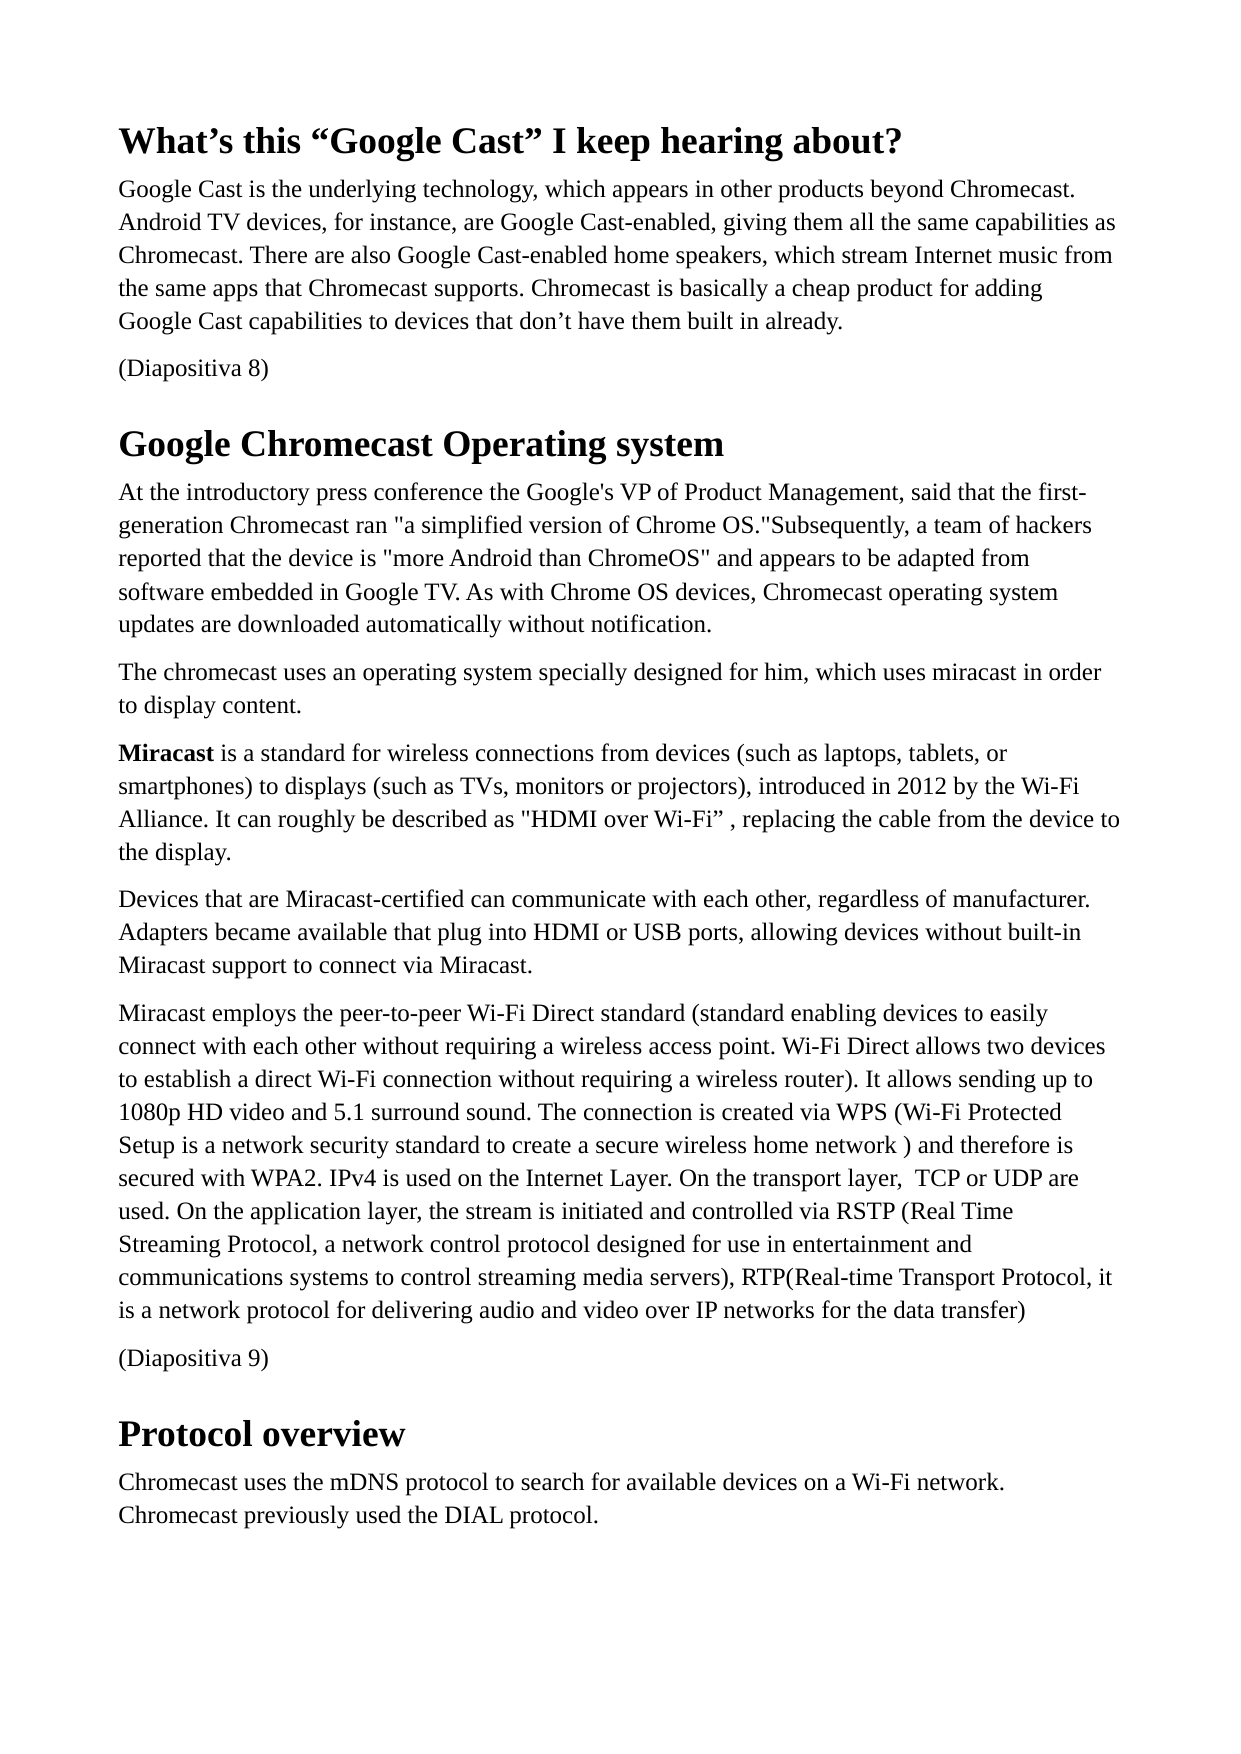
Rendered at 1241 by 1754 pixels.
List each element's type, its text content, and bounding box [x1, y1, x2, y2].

text Chromecast uses the mDNS protocol to search for available devices on a Wi-Fi network. Chromecast previously used the DIAL protocol. [118, 1467, 1122, 1529]
text Miracast is a standard for wireless connections from devices (such as laptops, tablets, or smartphones) to displays (such as TVs, monitors or projectors), introduced in 2012 by the Wi-Fi Alliance. It can roughly be described as "HDMI over Wi-Fi” , replacing the cable from the device to the display. [118, 738, 1122, 866]
subtitle Protocol overview [118, 1411, 1122, 1454]
text Miracast employs the peer-to-peer Wi-Fi Direct standard (standard enabling devices to easily connect with each other without requiring a wireless access point. Wi-Fi Direct allows two devices to establish a direct Wi-Fi connection without requiring a wireless router). It allows sending up to 1080p HD video and 5.1 surround sound. The connection is created via WPS (Wi-Fi Protected Setup is a network security standard to create a secure wireless home network ) and therefore is secured with WPA2. IPv4 is used on the Internet Layer. On the transport layer, TCP or UDP are used. On the application layer, the stream is initiated and controlled via RSTP (Real Time Streaming Protocol, a network control protocol designed for use in entertainment and communications systems to control streaming media servers), RTP(Real-time Transport Protocol, it is a network protocol for delivering audio and video over IP networks for the data transfer) [118, 998, 1122, 1324]
text Google Cast is the underlying technology, which appears in other products beyond Chromecast. Android TV devices, for instance, are Google Cast-enabled, giving them all the same capabilities as Chromecast. There are also Google Cast-enabled home speakers, which stream Internet music from the same apps that Chromecast supports. Chromecast is basically a cheap product for adding Google Cast capabilities to devices that don’t have them built in already. [118, 174, 1122, 334]
text The chromecast uses an operating system specially designed for him, which uses miracast in order to display content. [118, 657, 1122, 719]
subtitle Google Chromecast Operating system [118, 422, 1122, 465]
text At the introductory press conference the Google's VP of Product Management, said that the first-generation Chromecast ran "a simplified version of Chrome OS."Subsequently, a team of hackers reported that the device is "more Android than ChromeOS" and appears to be adapted from software embedded in Google TV. As with Chrome OS devices, Chromecast operating system updates are downloaded automatically without notification. [118, 477, 1122, 638]
text (Diapositiva 8) [118, 353, 1122, 382]
subtitle What’s this “Google Cast” I keep hearing about? [118, 118, 1122, 161]
text Devices that are Miracast-certified can communicate with each other, regardless of manufacturer. Adapters became available that plug into HDMI or USB ports, allowing devices without built-in Miracast support to connect via Miracast. [118, 884, 1122, 979]
text (Diapositiva 9) [118, 1343, 1122, 1372]
